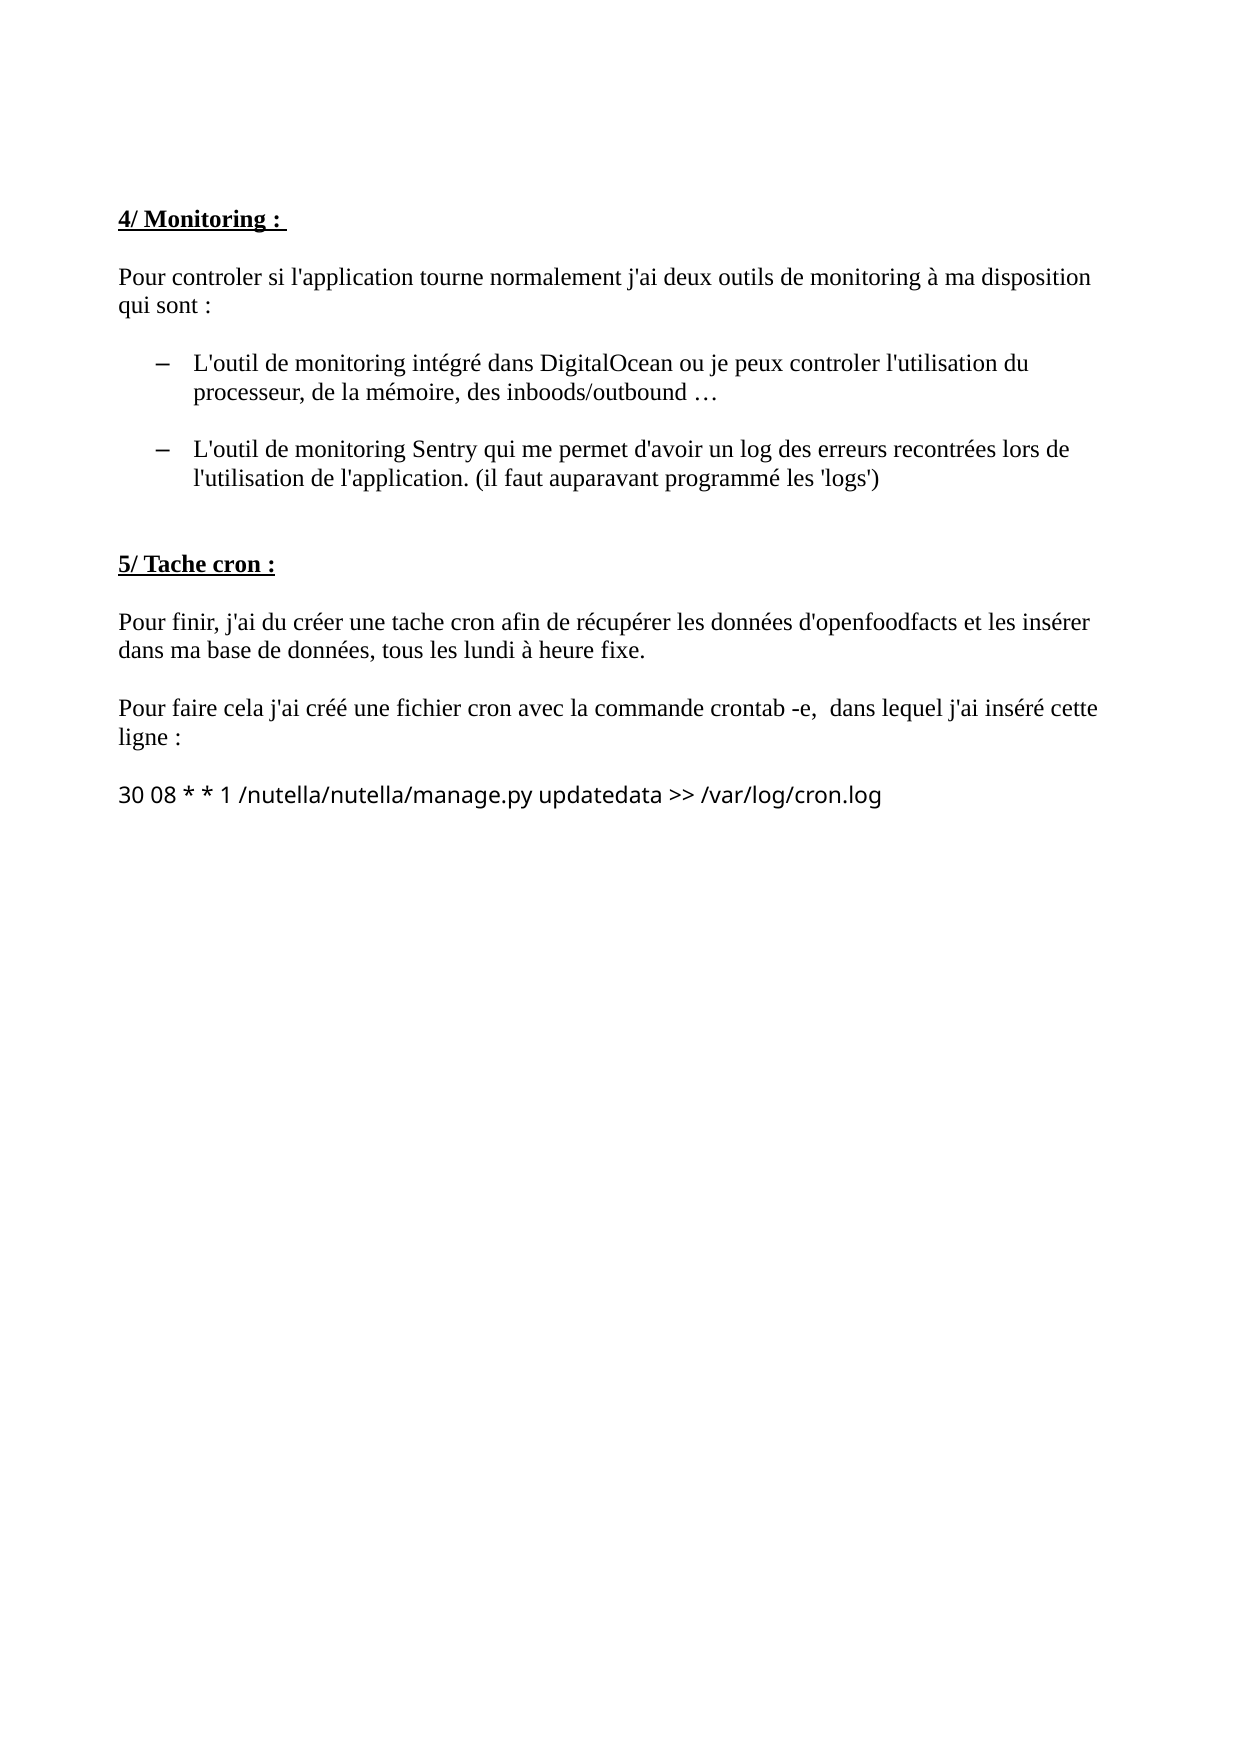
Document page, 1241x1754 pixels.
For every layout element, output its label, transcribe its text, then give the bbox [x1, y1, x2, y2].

text 30 08 * * 1 /nutella/nutella/manage.py updatedata >> /var/log/cron.log [118, 779, 1122, 811]
list L'outil de monitoring Sentry qui me permet d'avoir un log des erreurs recontrées lors de l'utilisation de l'application. (il faut auparavant programmé les 'logs') [156, 434, 1122, 492]
list L'outil de monitoring intégré dans DigitalOcean ou je peux controler l'utilisation du processeur, de la mémoire, des inboods/outbound … [156, 348, 1122, 406]
text Pour finir, j'ai du créer une tache cron afin de récupérer les données d'openfoodfacts et les insérer dans ma base de données, tous les lundi à heure fixe. [118, 607, 1122, 664]
text 5/ Tache cron : [118, 549, 1122, 578]
text Pour faire cela j'ai créé une fichier cron avec la commande crontab -e, dans lequel j'ai inséré cette ligne : [118, 693, 1122, 751]
text Pour controler si l'application tourne normalement j'ai deux outils de monitoring à ma disposition qui sont : [118, 262, 1122, 319]
text 4/ Monitoring : [118, 204, 1122, 233]
